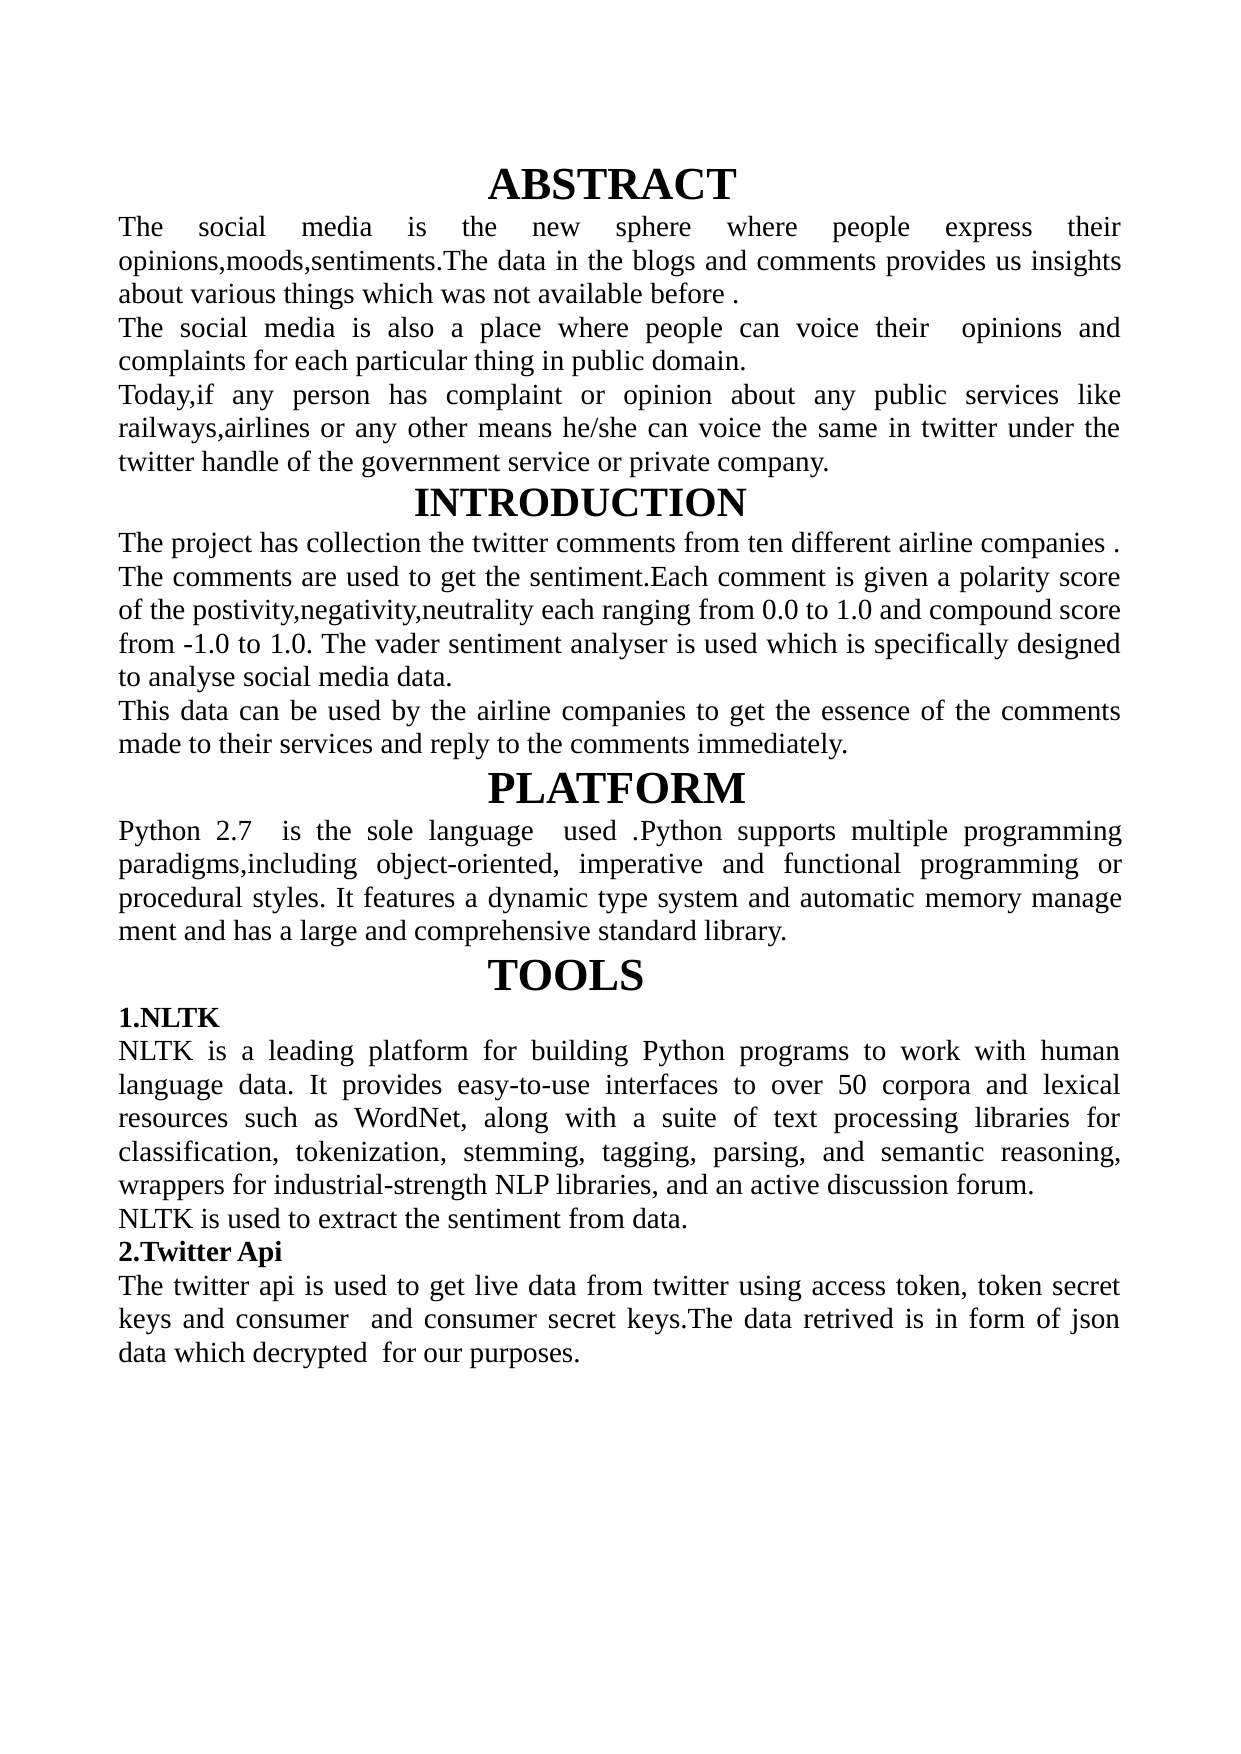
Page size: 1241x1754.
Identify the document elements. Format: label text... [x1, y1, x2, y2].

text 2.Twitter Api [118, 1234, 1122, 1268]
text The project has collection the twitter comments from ten different airline companies . The comments are used to get the sentiment.Each comment is given a polarity score of the postivity,negativity,neutrality each ranging from 0.0 to 1.0 and compound score from -1.0 to 1.0. The vader sentiment analyser is used which is specifically designed to analyse social media data. [118, 525, 1122, 693]
text ABSTRACT [118, 156, 1122, 209]
text Today,if any person has complaint or opinion about any public services like railways,airlines or any other means he/she can voice the same in twitter under the twitter handle of the government service or private company. [118, 377, 1122, 477]
text The social media is also a place where people can voice their opinions and complaints for each particular thing in public domain. [118, 310, 1122, 377]
text TOOLS [118, 947, 1122, 1000]
text NLTK is used to extract the sentiment from data. [118, 1201, 1122, 1234]
text Python 2.7 is the sole language used .Python supports multiple programming paradigms,including object-oriented, imperative and functional programming or procedural styles. It features a dynamic type system and automatic memory manage ment and has a large and comprehensive standard library. [118, 813, 1122, 947]
text The social media is the new sphere where people express their opinions,moods,sentiments.The data in the blogs and comments provides us insights about various things which was not available before . [118, 209, 1122, 310]
text This data can be used by the airline companies to get the essence of the comments made to their services and reply to the comments immediately. [118, 693, 1122, 760]
text The twitter api is used to get live data from twitter using access token, token secret keys and consumer and consumer secret keys.The data retrived is in form of json data which decrypted for our purposes. [118, 1268, 1122, 1369]
text NLTK is a leading platform for building Python programs to work with human language data. It provides easy-to-use interfaces to over 50 corpora and lexical resources such as WordNet, along with a suite of text processing libraries for classification, tokenization, stemming, tagging, parsing, and semantic reasoning, wrappers for industrial-strength NLP libraries, and an active discussion forum. [118, 1033, 1122, 1201]
text 1.NLTK [118, 1000, 1122, 1033]
text INTRODUCTION [118, 477, 1122, 525]
text PLATFORM [118, 760, 1122, 813]
